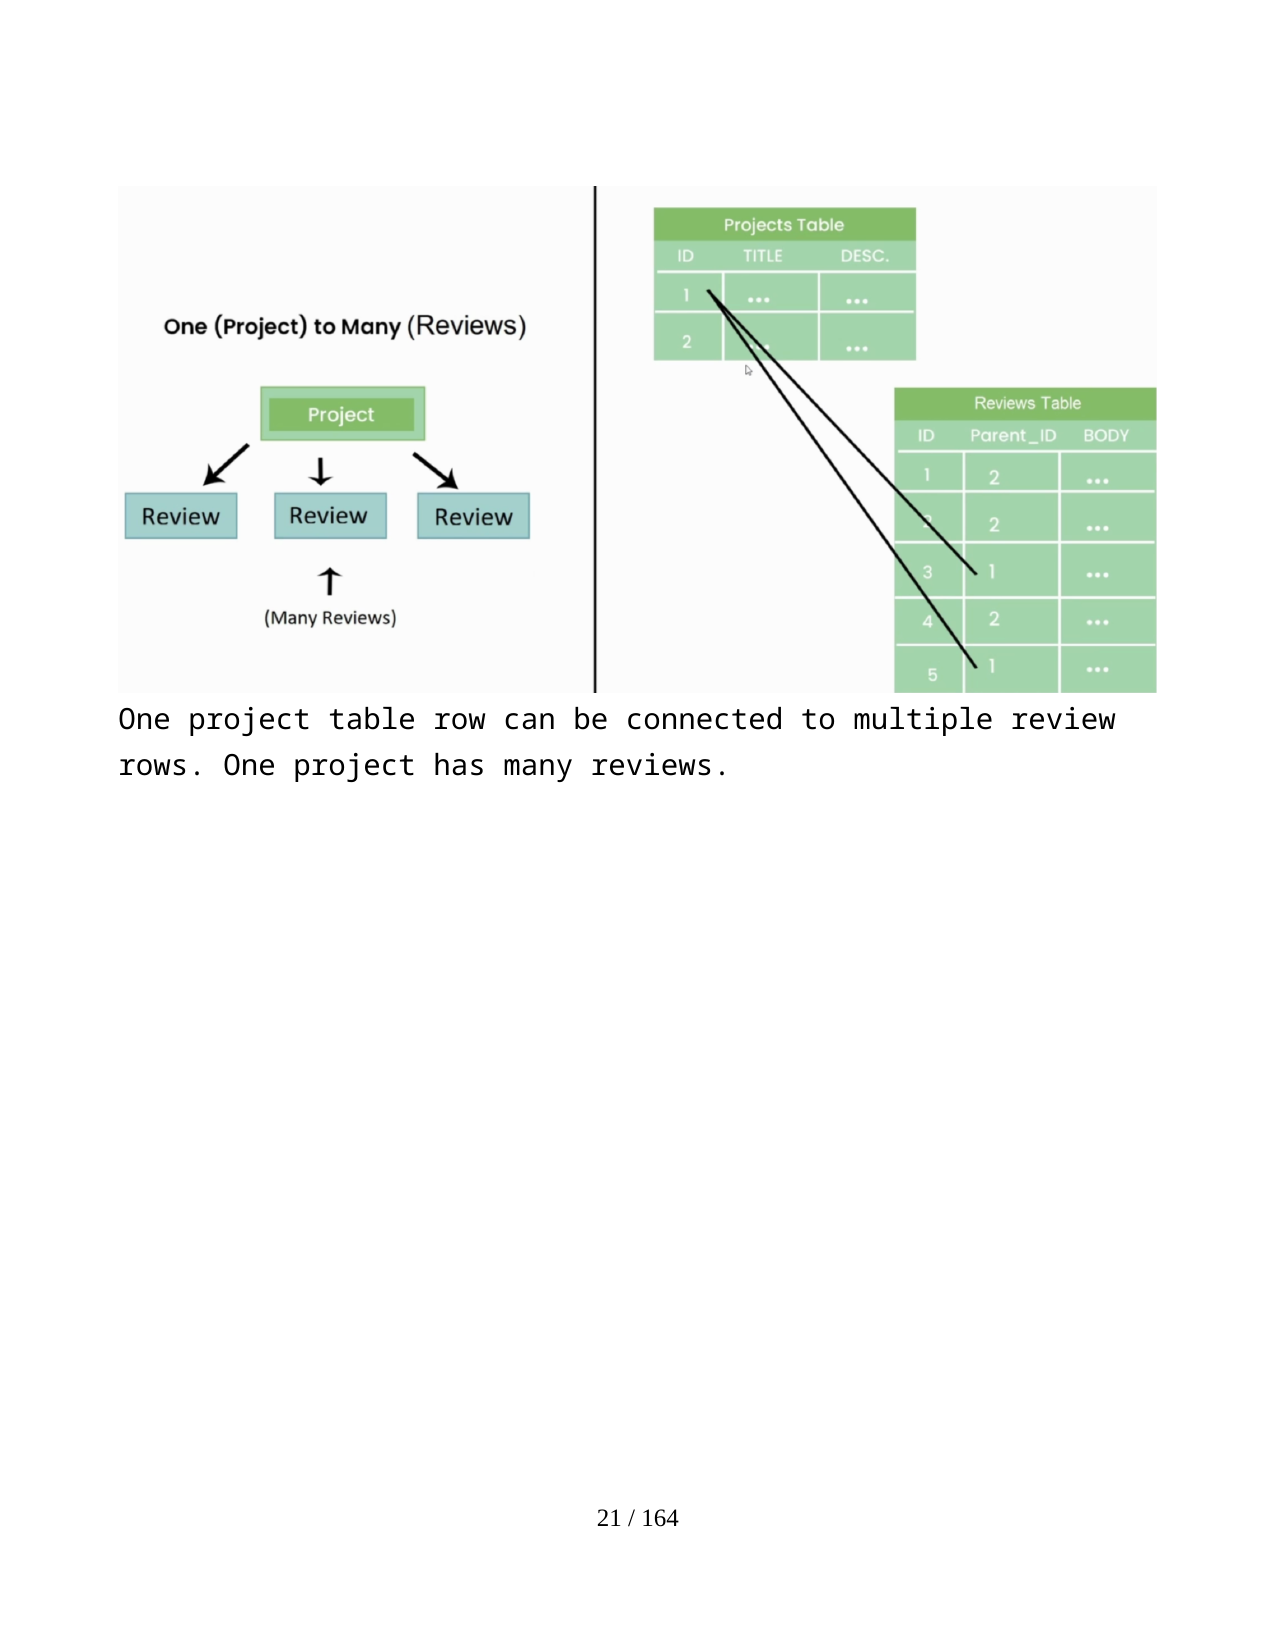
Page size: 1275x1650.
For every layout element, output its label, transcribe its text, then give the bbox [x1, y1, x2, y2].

text [118, 178, 1157, 186]
picture [118, 186, 1157, 693]
text One project table row can be connected to multiple review rows. One project has many reviews. [118, 693, 1157, 783]
